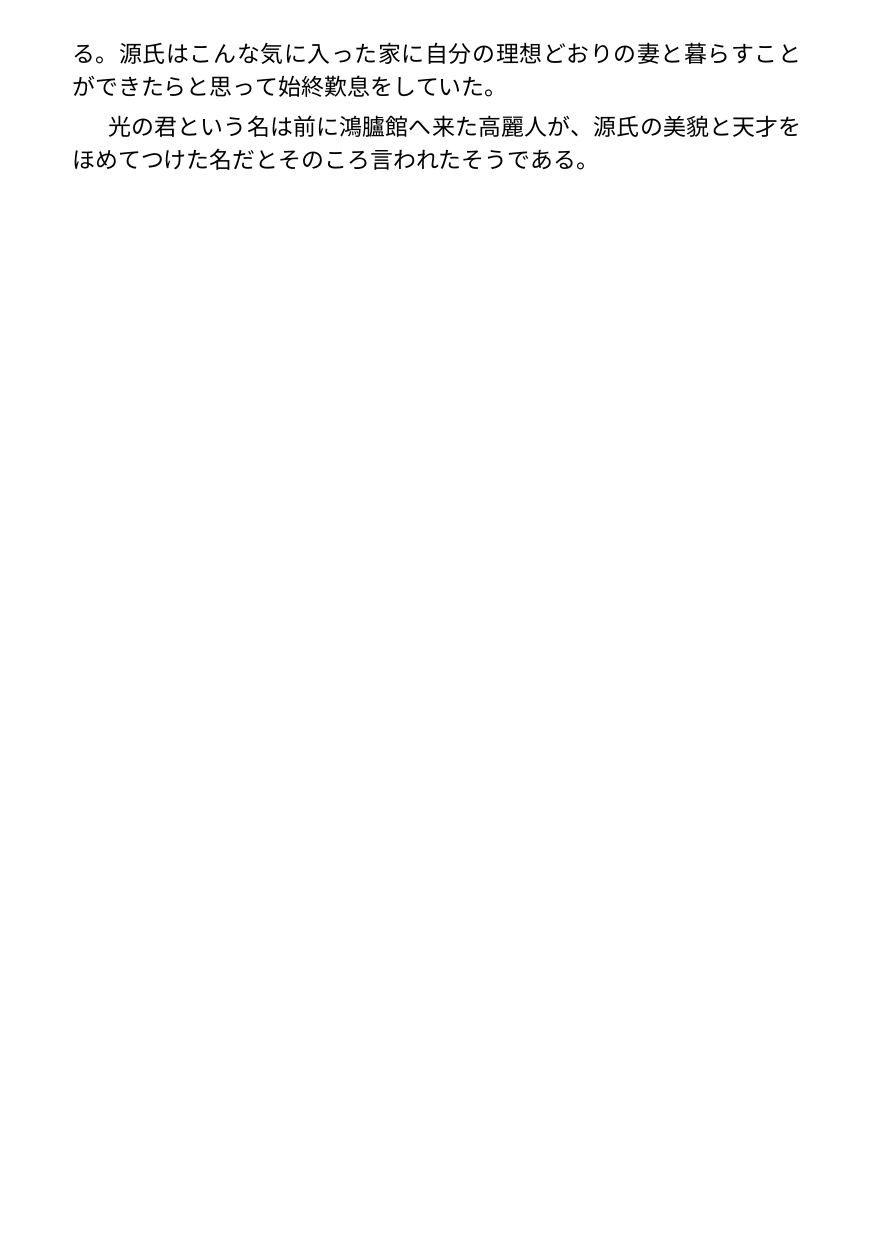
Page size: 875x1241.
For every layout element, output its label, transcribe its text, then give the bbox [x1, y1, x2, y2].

text 光の君という名は前に鴻臚館へ来た高麗人が、源氏の美貌と天才をほめてつけた名だとそのころ言われたそうである。 [72, 108, 802, 175]
text る。源氏はこんな気に入った家に自分の理想どおりの妻と暮らすことができたらと思って始終歎息をしていた。 [72, 36, 802, 102]
